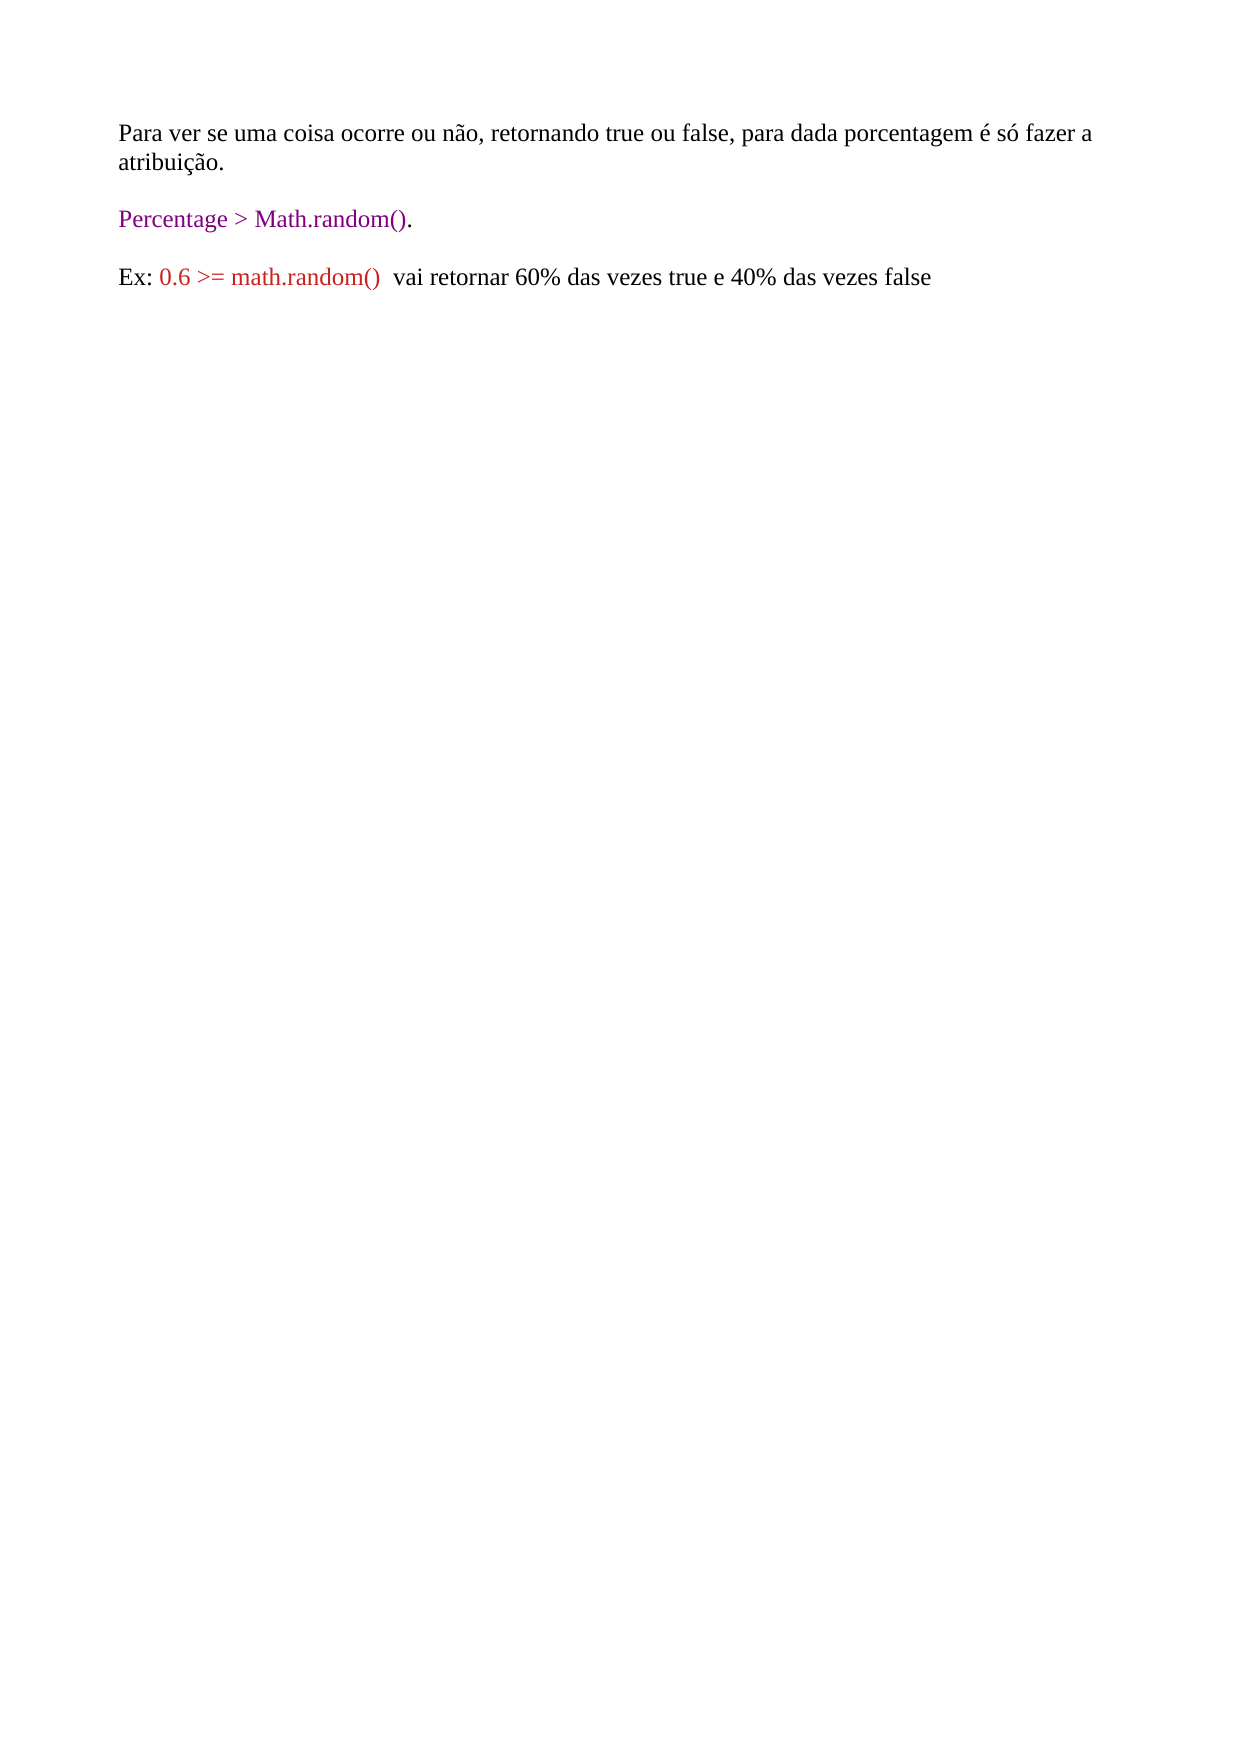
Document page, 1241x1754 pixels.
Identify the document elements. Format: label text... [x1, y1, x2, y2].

text Ex: 0.6 >= math.random() vai retornar 60% das vezes true e 40% das vezes false [118, 262, 1122, 291]
text Percentage > Math.random(). [118, 204, 1122, 233]
text Para ver se uma coisa ocorre ou não, retornando true ou false, para dada porcentagem é só fazer a atribuição. [118, 118, 1122, 176]
